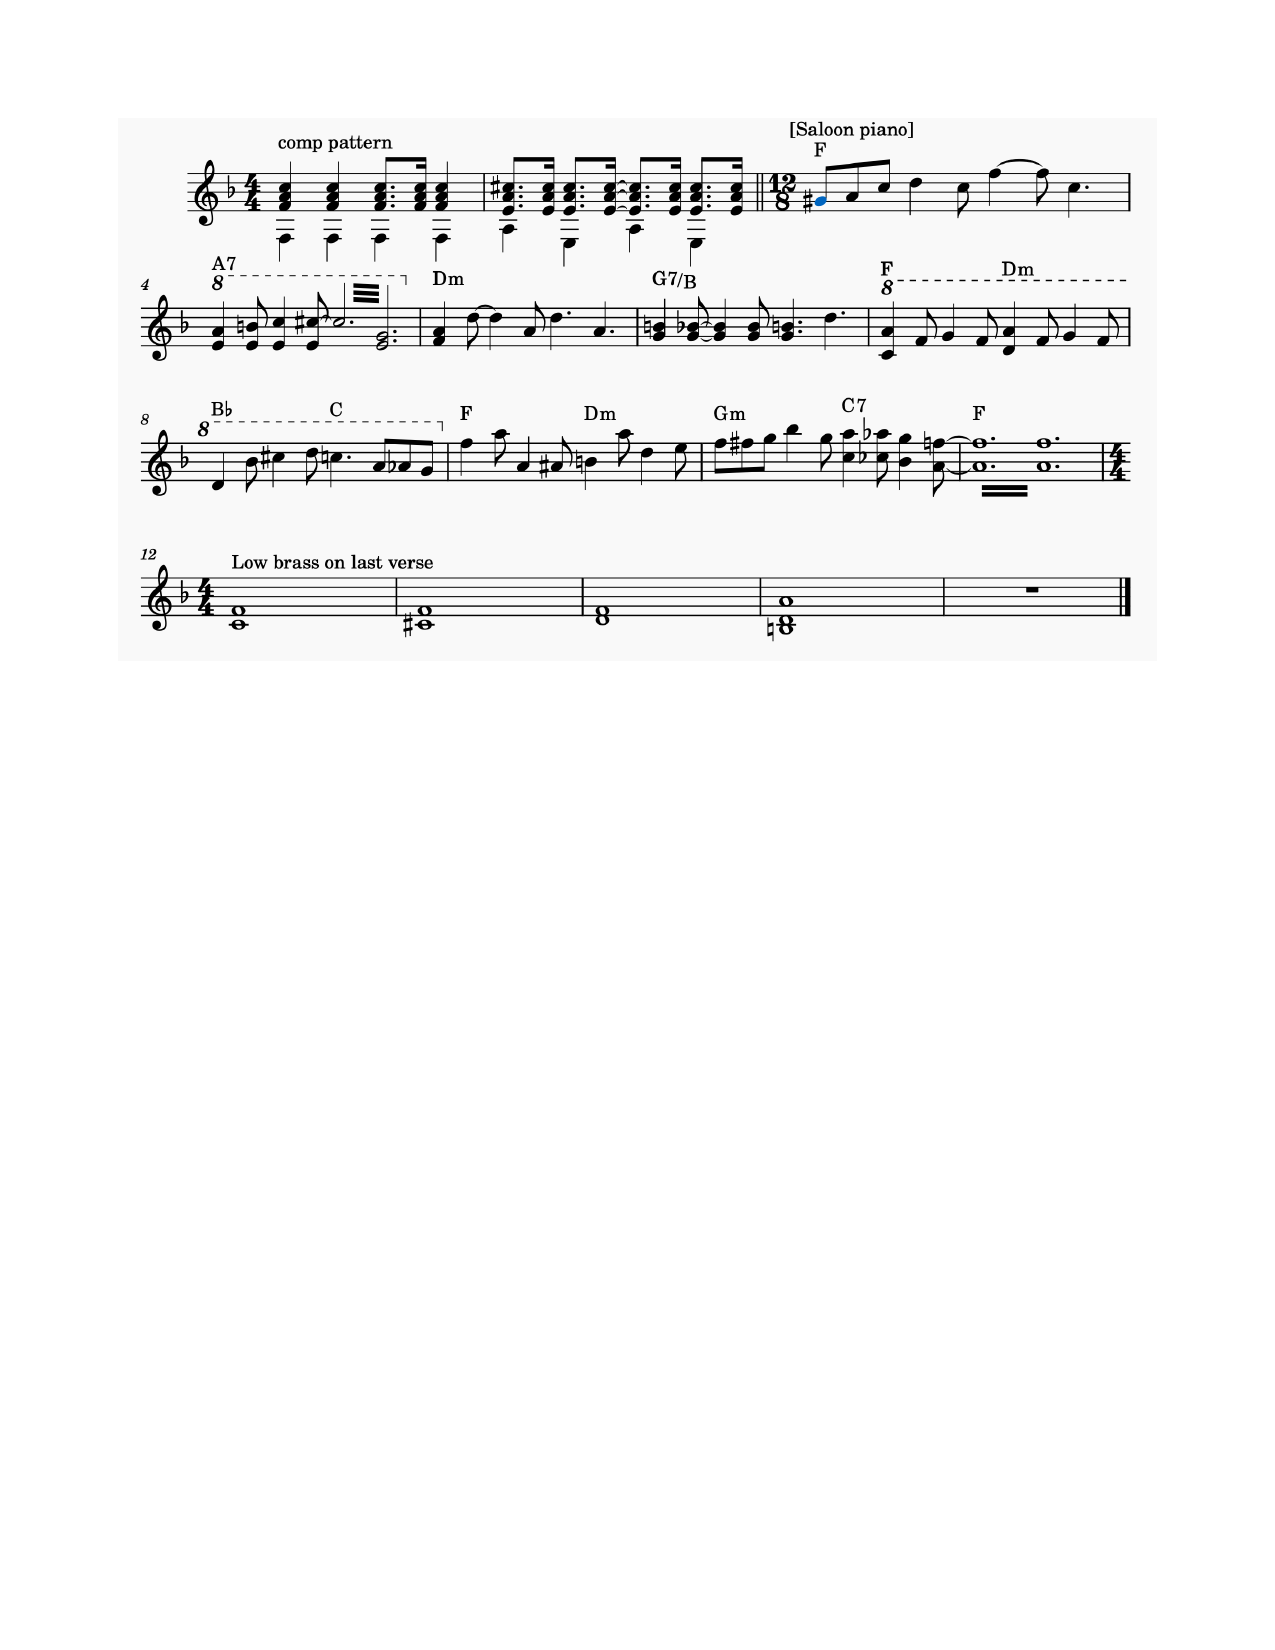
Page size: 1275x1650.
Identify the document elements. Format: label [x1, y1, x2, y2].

picture [118, 118, 1157, 661]
